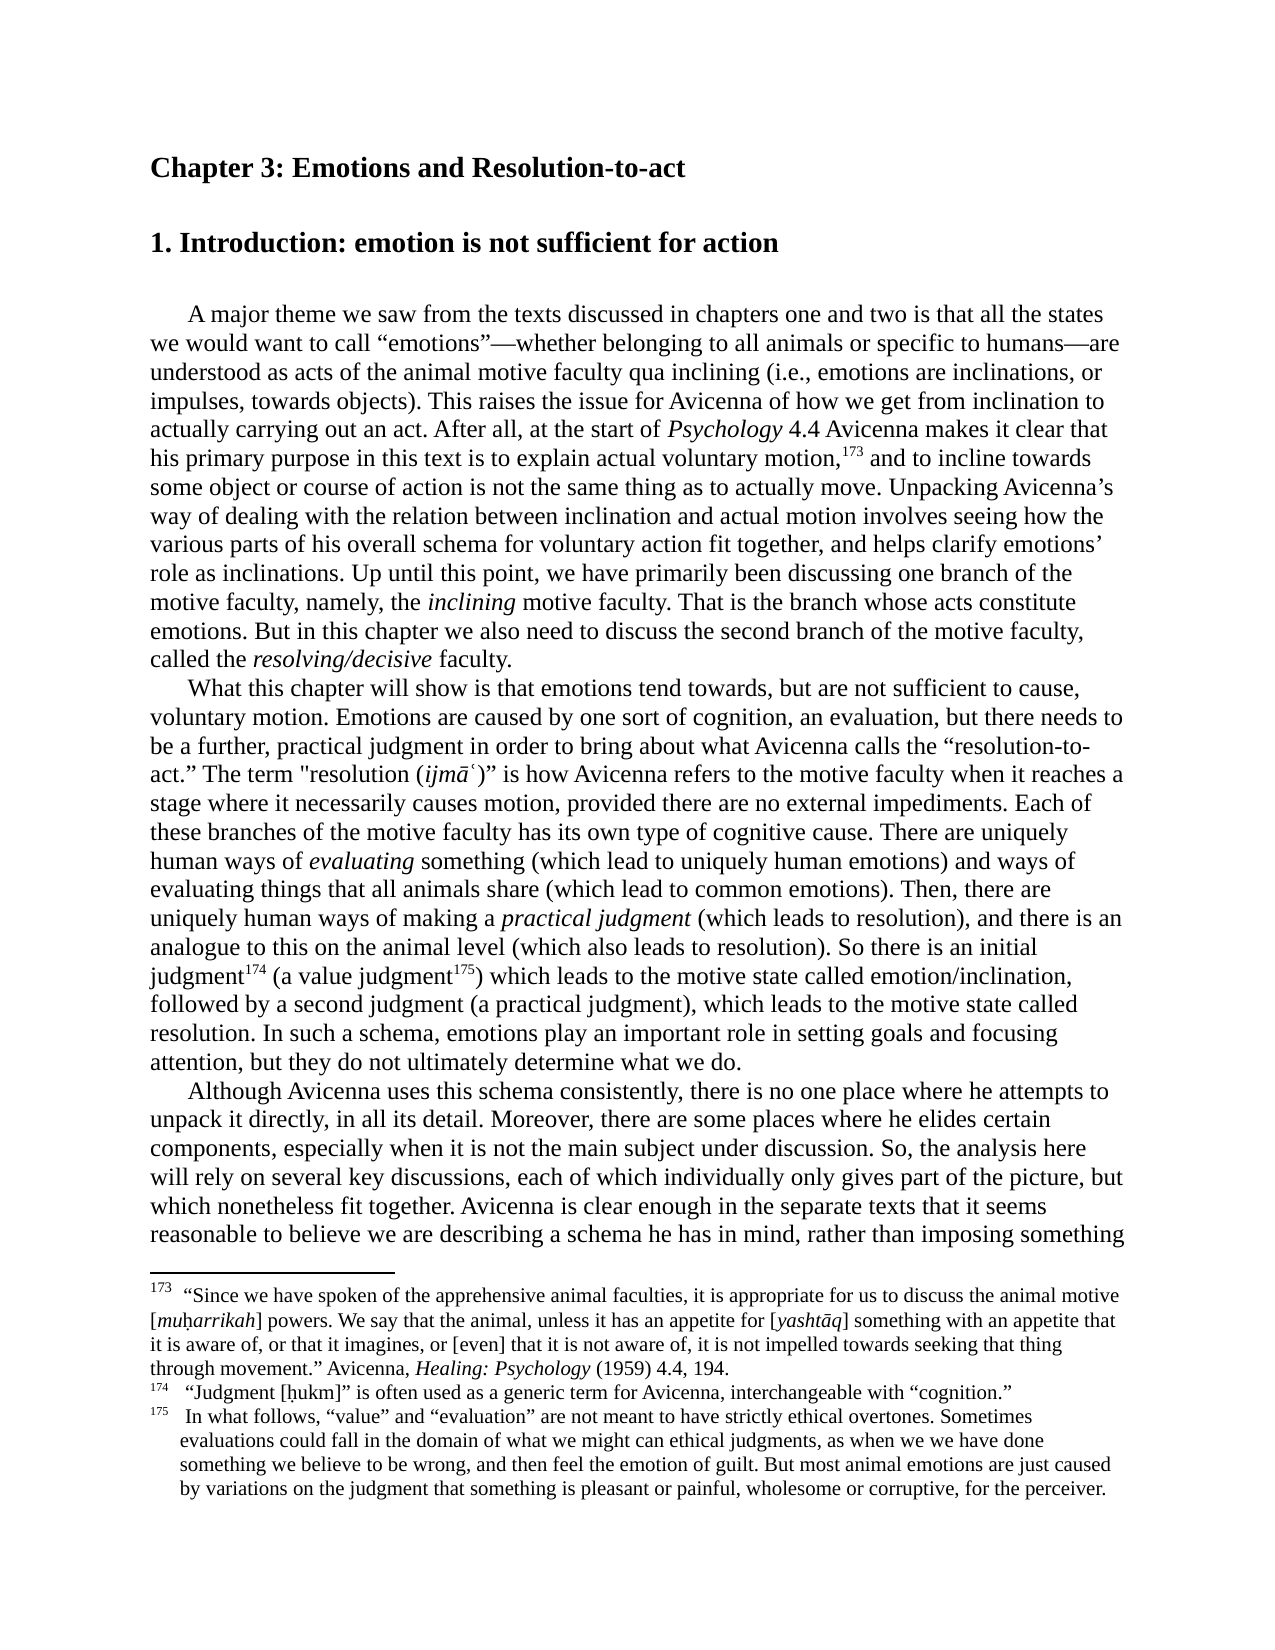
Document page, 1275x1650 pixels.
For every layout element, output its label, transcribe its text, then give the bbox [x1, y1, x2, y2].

text “Judgment [ḥukm]” is often used as a generic term for Avicenna, interchangeable with “cognition.” [150, 1380, 1125, 1404]
subtitle Chapter 3: Emotions and Resolution-to-act [150, 150, 1125, 183]
text “Since we have spoken of the apprehensive animal faculties, it is appropriate for us to discuss the animal motive [muḥarrikah] powers. We say that the animal, unless it has an appetite for [yashtāq] something with an appetite that it is aware of, or that it imagines, or [even] that it is not aware of, it is not impelled towards seeking that thing through movement.” Avicenna, Healing: Psychology (1959) 4.4, 194. [150, 1279, 1125, 1380]
text In what follows, “value” and “evaluation” are not meant to have strictly ethical overtones. Sometimes evaluations could fall in the domain of what we might can ethical judgments, as when we we have done something we believe to be wrong, and then feel the emotion of guilt. But most animal emotions are just caused by variations on the judgment that something is pleasant or painful, wholesome or corruptive, for the perceiver. [150, 1404, 1125, 1500]
text Although Avicenna uses this schema consistently, there is no one place where he attempts to unpack it directly, in all its detail. Moreover, there are some places where he elides certain components, especially when it is not the main subject under discussion. So, the analysis here will rely on several key discussions, each of which individually only gives part of the picture, but which nonetheless fit together. Avicenna is clear enough in the separate texts that it seems reasonable to believe we are describing a schema he has in mind, rather than imposing something [150, 1076, 1125, 1248]
text What this chapter will show is that emotions tend towards, but are not sufficient to cause, voluntary motion. Emotions are caused by one sort of cognition, an evaluation, but there needs to be a further, practical judgment in order to bring about what Avicenna calls the “resolution-to-act.” The term "resolution (ijmāʿ)” is how Avicenna refers to the motive faculty when it reaches a stage where it necessarily causes motion, provided there are no external impediments. Each of these branches of the motive faculty has its own type of cognitive cause. There are uniquely human ways of evaluating something (which lead to uniquely human emotions) and ways of evaluating things that all animals share (which lead to common emotions). Then, there are uniquely human ways of making a practical judgment (which leads to resolution), and there is an analogue to this on the animal level (which also leads to resolution). So there is an initial judgment (a value judgment) which leads to the motive state called emotion/inclination, followed by a second judgment (a practical judgment), which leads to the motive state called resolution. In such a schema, emotions play an important role in setting goals and focusing attention, but they do not ultimately determine what we do. [150, 673, 1125, 1076]
subtitle 1. Introduction: emotion is not sufficient for action [150, 225, 1125, 258]
text A major theme we saw from the texts discussed in chapters one and two is that all the states we would want to call “emotions”—whether belonging to all animals or specific to humans—are understood as acts of the animal motive faculty qua inclining (i.e., emotions are inclinations, or impulses, towards objects). This raises the issue for Avicenna of how we get from inclination to actually carrying out an act. After all, at the start of Psychology 4.4 Avicenna makes it clear that his primary purpose in this text is to explain actual voluntary motion, and to incline towards some object or course of action is not the same thing as to actually move. Unpacking Avicenna’s way of dealing with the relation between inclination and actual motion involves seeing how the various parts of his overall schema for voluntary action fit together, and helps clarify emotions’ role as inclinations. Up until this point, we have primarily been discussing one branch of the motive faculty, namely, the inclining motive faculty. That is the branch whose acts constitute emotions. But in this chapter we also need to discuss the second branch of the motive faculty, called the resolving/decisive faculty. [150, 299, 1125, 673]
